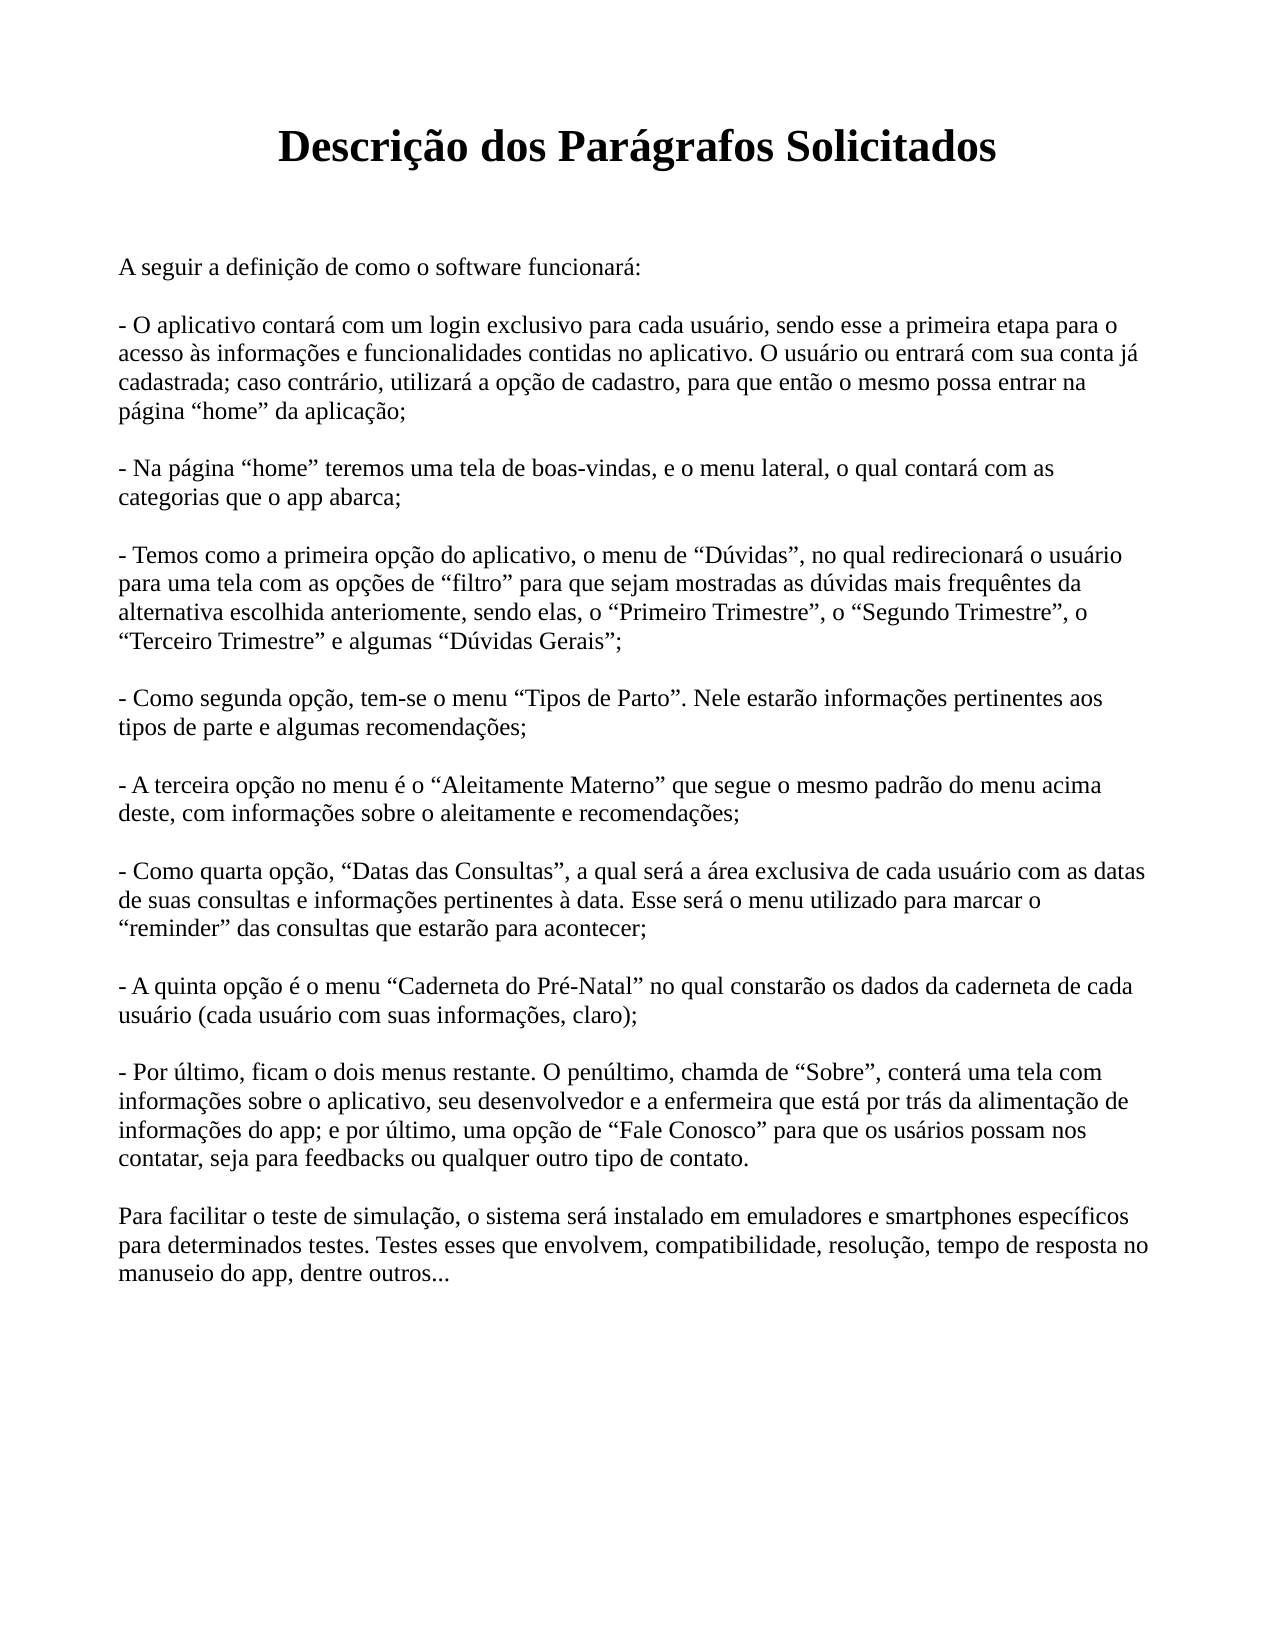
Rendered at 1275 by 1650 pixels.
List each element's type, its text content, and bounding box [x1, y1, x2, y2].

text A seguir a definição de como o software funcionará: [118, 252, 1157, 281]
text - Temos como a primeira opção do aplicativo, o menu de “Dúvidas”, no qual redirecionará o usuário para uma tela com as opções de “filtro” para que sejam mostradas as dúvidas mais frequêntes da alternativa escolhida anteriomente, sendo elas, o “Primeiro Trimestre”, o “Segundo Trimestre”, o “Terceiro Trimestre” e algumas “Dúvidas Gerais”; [118, 540, 1157, 655]
text - A terceira opção no menu é o “Aleitamente Materno” que segue o mesmo padrão do menu acima deste, com informações sobre o aleitamente e recomendações; [118, 770, 1157, 827]
text Descrição dos Parágrafos Solicitados [118, 118, 1157, 171]
text - O aplicativo contará com um login exclusivo para cada usuário, sendo esse a primeira etapa para o acesso às informações e funcionalidades contidas no aplicativo. O usuário ou entrará com sua conta já cadastrada; caso contrário, utilizará a opção de cadastro, para que então o mesmo possa entrar na página “home” da aplicação; [118, 310, 1157, 425]
text - Como quarta opção, “Datas das Consultas”, a qual será a área exclusiva de cada usuário com as datas de suas consultas e informações pertinentes à data. Esse será o menu utilizado para marcar o “reminder” das consultas que estarão para acontecer; [118, 856, 1157, 942]
text - Como segunda opção, tem-se o menu “Tipos de Parto”. Nele estarão informações pertinentes aos tipos de parte e algumas recomendações; [118, 683, 1157, 741]
text - Na página “home” teremos uma tela de boas-vindas, e o menu lateral, o qual contará com as categorias que o app abarca; [118, 453, 1157, 511]
text - A quinta opção é o menu “Caderneta do Pré-Natal” no qual constarão os dados da caderneta de cada usuário (cada usuário com suas informações, claro); [118, 971, 1157, 1028]
text Para facilitar o teste de simulação, o sistema será instalado em emuladores e smartphones específicos para determinados testes. Testes esses que envolvem, compatibilidade, resolução, tempo de resposta no manuseio do app, dentre outros... [118, 1201, 1157, 1287]
text - Por último, ficam o dois menus restante. O penúltimo, chamda de “Sobre”, conterá uma tela com informações sobre o aplicativo, seu desenvolvedor e a enfermeira que está por trás da alimentação de informações do app; e por último, uma opção de “Fale Conosco” para que os usários possam nos contatar, seja para feedbacks ou qualquer outro tipo de contato. [118, 1057, 1157, 1172]
